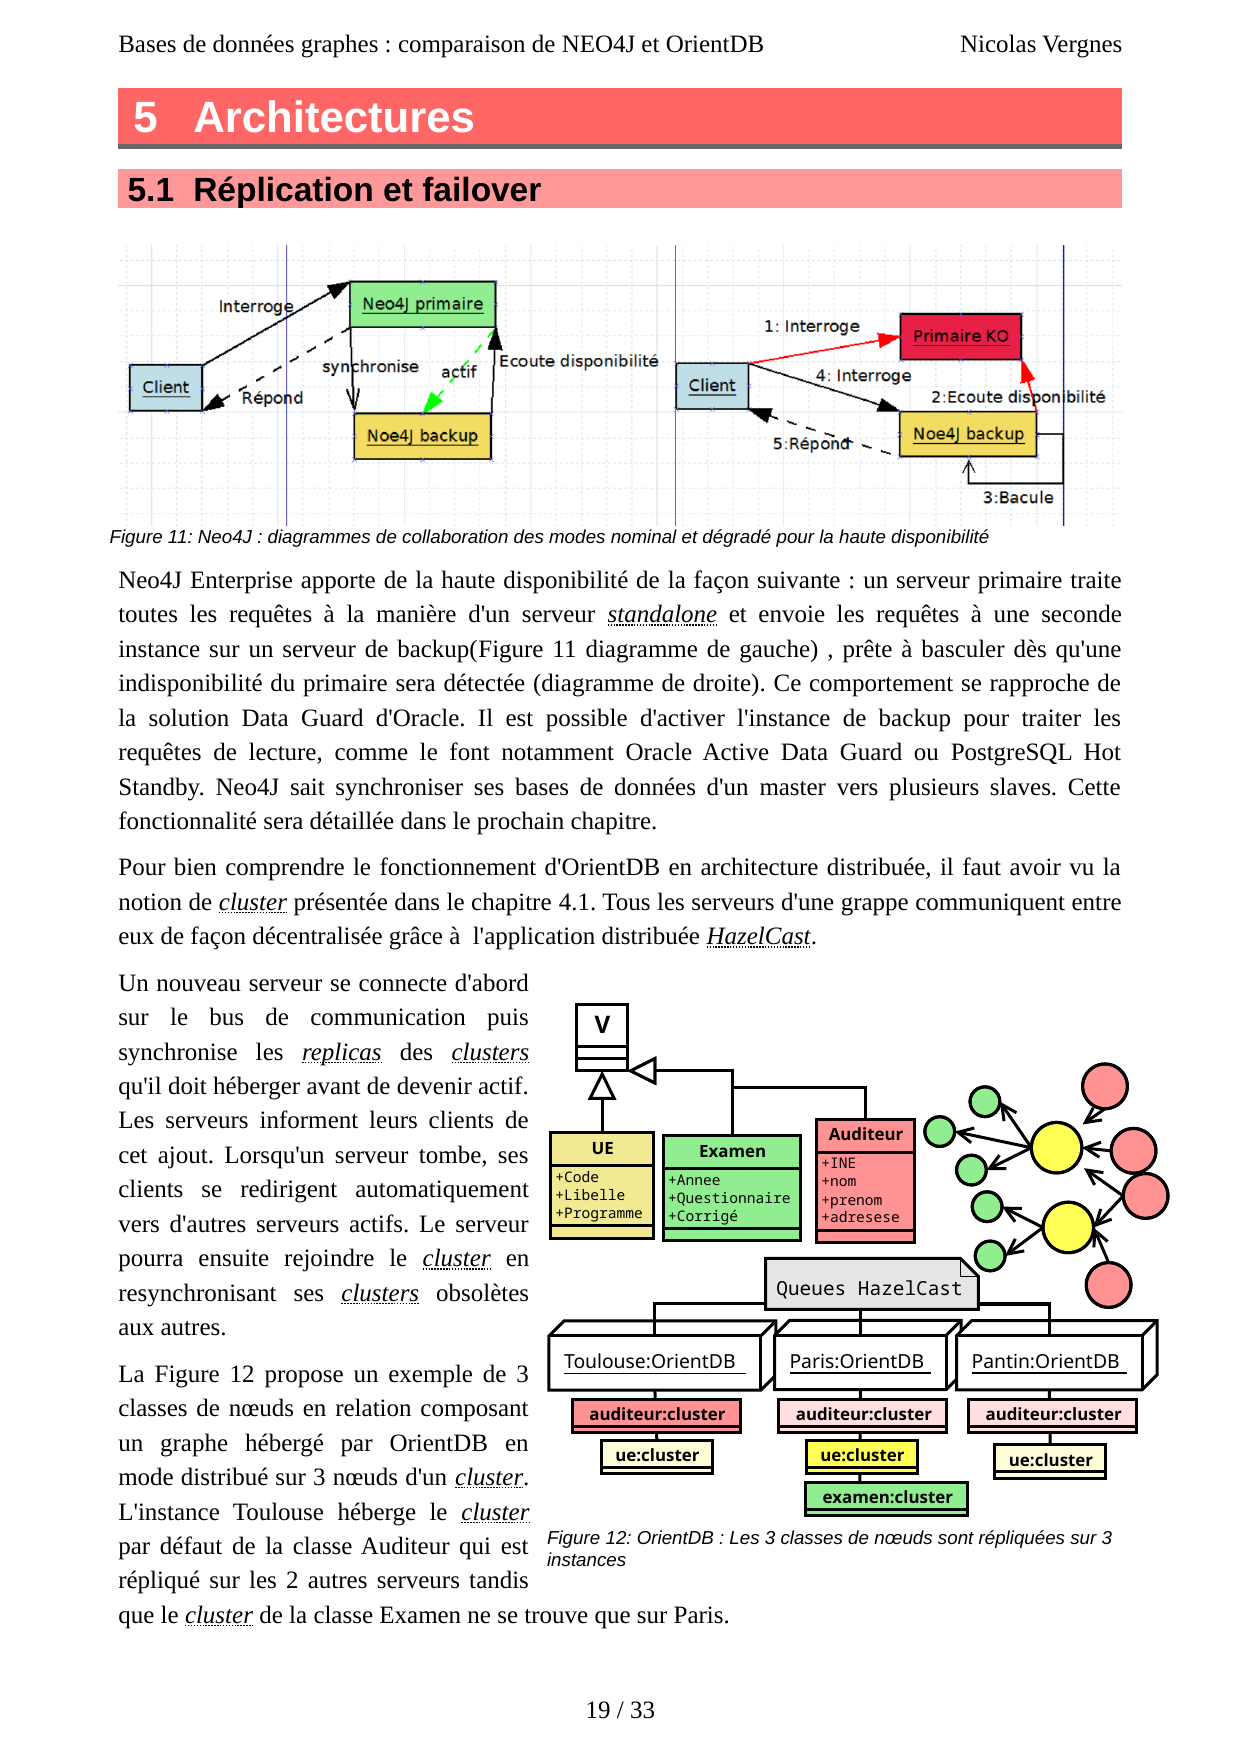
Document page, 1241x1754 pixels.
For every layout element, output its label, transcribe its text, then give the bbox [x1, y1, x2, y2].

subtitle Architectures [118, 88, 1122, 144]
subtitle Réplication et failover [118, 169, 1122, 208]
text Figure 12: OrientDB : Les 3 classes de nœuds sont répliquées sur 3 instances [547, 1527, 1171, 1570]
text Un nouveau serveur se connecte d'abord sur le bus de communication puis synchronise les replicas des clusters qu'il doit héberger avant de devenir actif. Les serveurs informent leurs clients de cet ajout. Lorsqu'un serveur tombe, ses clients se redirigent automatiquement vers d'autres serveurs actifs. Le serveur pourra ensuite rejoindre le cluster en resynchronisant ses clusters obsolètes aux autres. [118, 968, 1122, 1341]
text La Figure 12 propose un exemple de 3 classes de nœuds en relation composant un graphe hébergé par OrientDB en mode distribué sur 3 nœuds d'un cluster. L'instance Toulouse héberge le cluster par défaut de la classe Auditeur qui est répliqué sur les 2 autres serveurs tandis que le cluster de la classe Examen ne se trouve que sur Paris. [118, 1359, 1122, 1629]
text Figure 11: Neo4J : diagrammes de collaboration des modes nominal et dégradé pour la haute disponibilité [109, 245, 1131, 547]
picture [118, 245, 1123, 526]
text Neo4J Enterprise apporte de la haute disponibilité de la façon suivante : un serveur primaire traite toutes les requêtes à la manière d'un serveur standalone et envoie les requêtes à une seconde instance sur un serveur de backup(Figure 11 diagramme de gauche) , prête à basculer dès qu'une indisponibilité du primaire sera détectée (diagramme de droite). Ce comportement se rapproche de la solution Data Guard d'Oracle. Il est possible d'activer l'instance de backup pour traiter les requêtes de lecture, comme le font notamment Oracle Active Data Guard ou PostgreSQL Hot Standby. Neo4J sait synchroniser ses bases de données d'un master vers plusieurs slaves. Cette fonctionnalité sera détaillée dans le prochain chapitre. [118, 547, 1122, 835]
text Pour bien comprendre le fonctionnement d'OrientDB en architecture distribuée, il faut avoir vu la notion de cluster présentée dans le chapitre 4.1. Tous les serveurs d'une grappe communiquent entre eux de façon décentralisée grâce à l'application distribuée HazelCast. [118, 852, 1122, 950]
